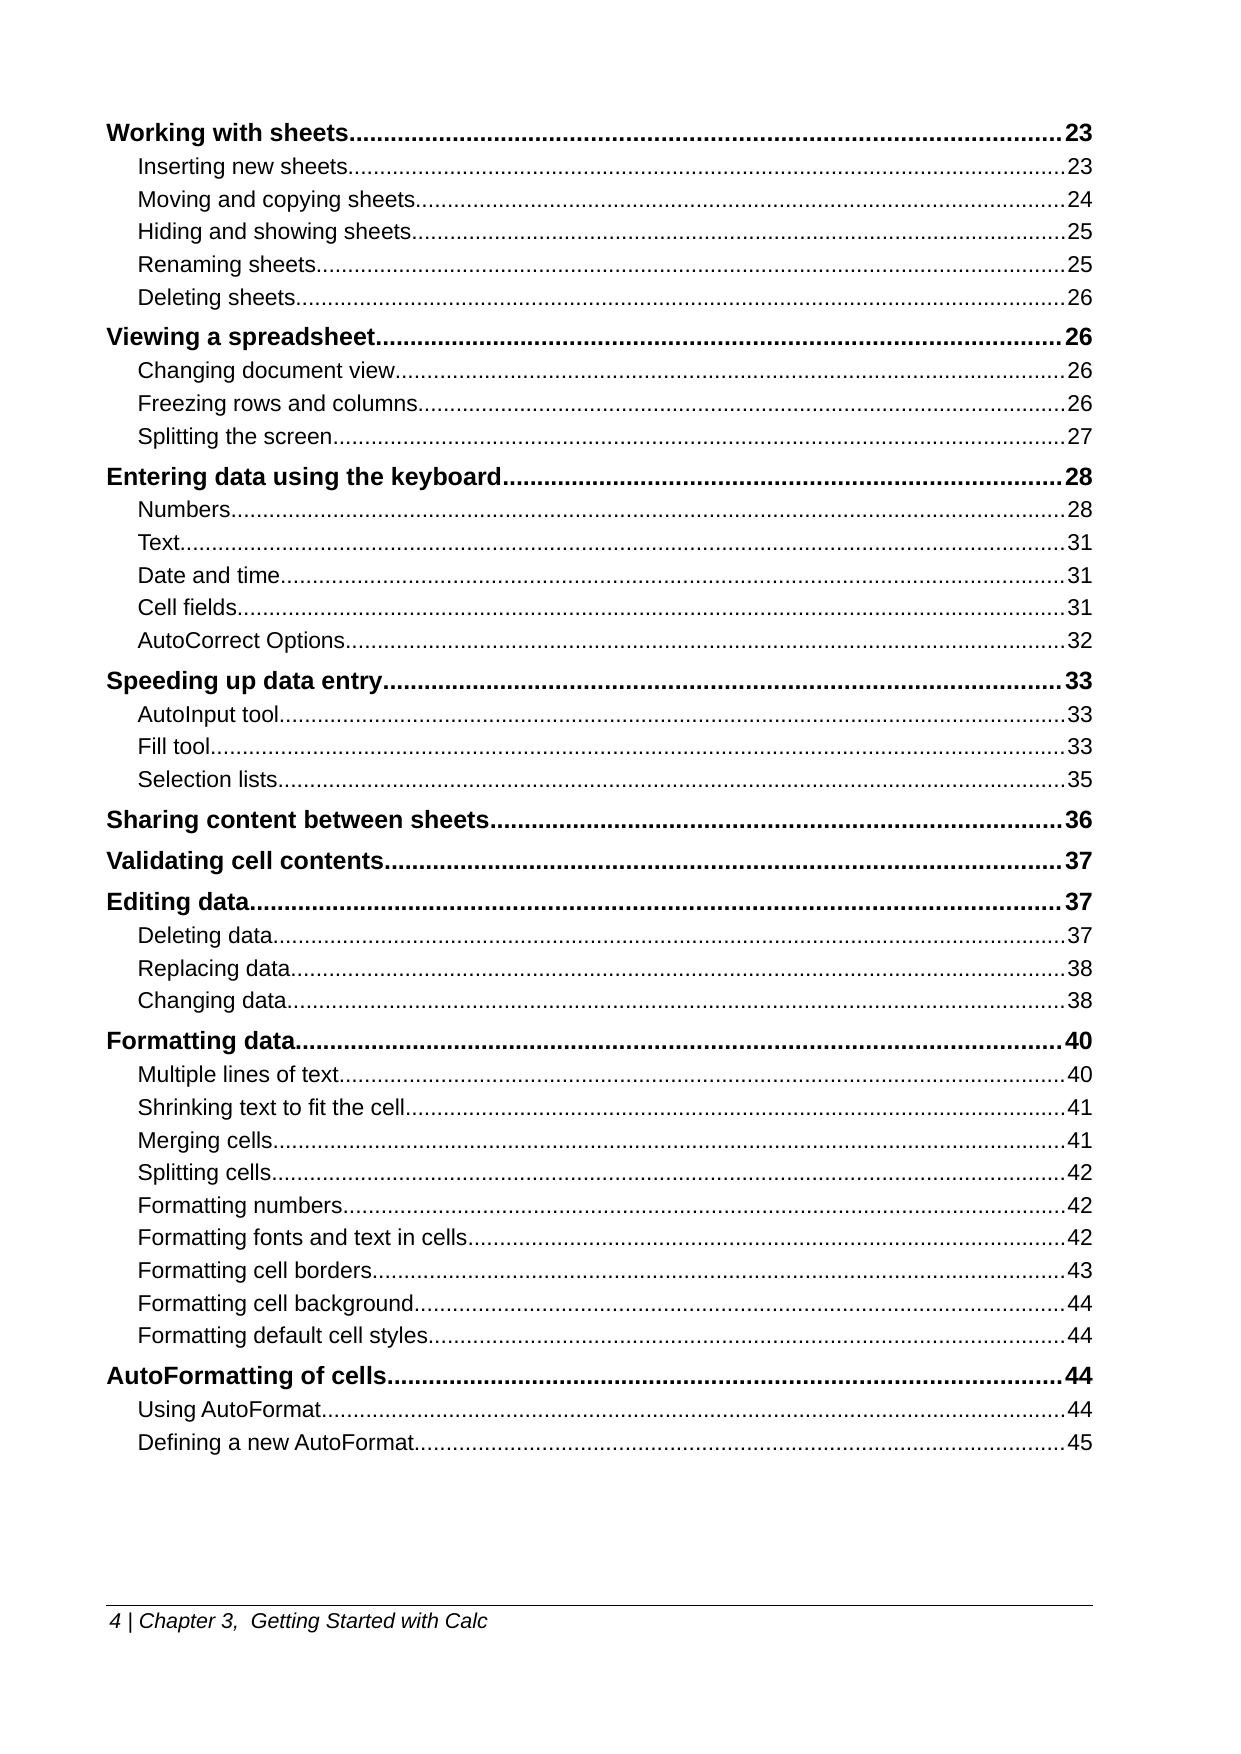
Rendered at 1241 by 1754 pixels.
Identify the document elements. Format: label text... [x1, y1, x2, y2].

text Formatting fonts and text in cells 42 [137, 1224, 1093, 1251]
text Entering data using the keyboard 28 [106, 461, 1093, 490]
text Text 31 [137, 529, 1093, 555]
text AutoFormatting of cells 44 [106, 1361, 1093, 1390]
text Merging cells 41 [137, 1127, 1093, 1153]
text Using AutoFormat 44 [137, 1396, 1093, 1422]
text Cell fields 31 [137, 594, 1093, 621]
text Changing data 38 [137, 987, 1093, 1014]
text Formatting default cell styles 44 [137, 1322, 1093, 1348]
text Numbers 28 [137, 496, 1093, 523]
text Deleting sheets 26 [137, 283, 1093, 310]
text Hiding and showing sheets 25 [137, 218, 1093, 245]
text Viewing a spreadsheet 26 [106, 322, 1093, 351]
text Sharing content between sheets 36 [106, 805, 1093, 833]
text Working with sheets 23 [106, 118, 1093, 147]
text Deleting data 37 [137, 922, 1093, 949]
text Formatting data 40 [106, 1026, 1093, 1055]
text Freezing rows and columns 26 [137, 390, 1093, 416]
text Validating cell contents 37 [106, 846, 1093, 875]
text Formatting cell background 44 [137, 1289, 1093, 1316]
text Defining a new AutoFormat 45 [137, 1429, 1093, 1455]
text Inserting new sheets 23 [137, 153, 1093, 179]
text Formatting numbers 42 [137, 1192, 1093, 1218]
text Changing document view 26 [137, 357, 1093, 384]
text Replacing data 38 [137, 955, 1093, 981]
text Splitting the screen 27 [137, 423, 1093, 449]
text Fill tool 33 [137, 733, 1093, 760]
text Speeding up data entry 33 [106, 666, 1093, 694]
text Date and time 31 [137, 562, 1093, 588]
text Splitting cells 42 [137, 1159, 1093, 1186]
text Selection lists 35 [137, 766, 1093, 792]
text Renaming sheets 25 [137, 251, 1093, 277]
text Editing data 37 [106, 887, 1093, 916]
text Shrinking text to fit the cell 41 [137, 1094, 1093, 1120]
text AutoInput tool 33 [137, 701, 1093, 727]
text Formatting cell borders 43 [137, 1257, 1093, 1283]
text Multiple lines of text 40 [137, 1061, 1093, 1088]
text Moving and copying sheets 24 [137, 186, 1093, 212]
text AutoCorrect Options 32 [137, 627, 1093, 653]
